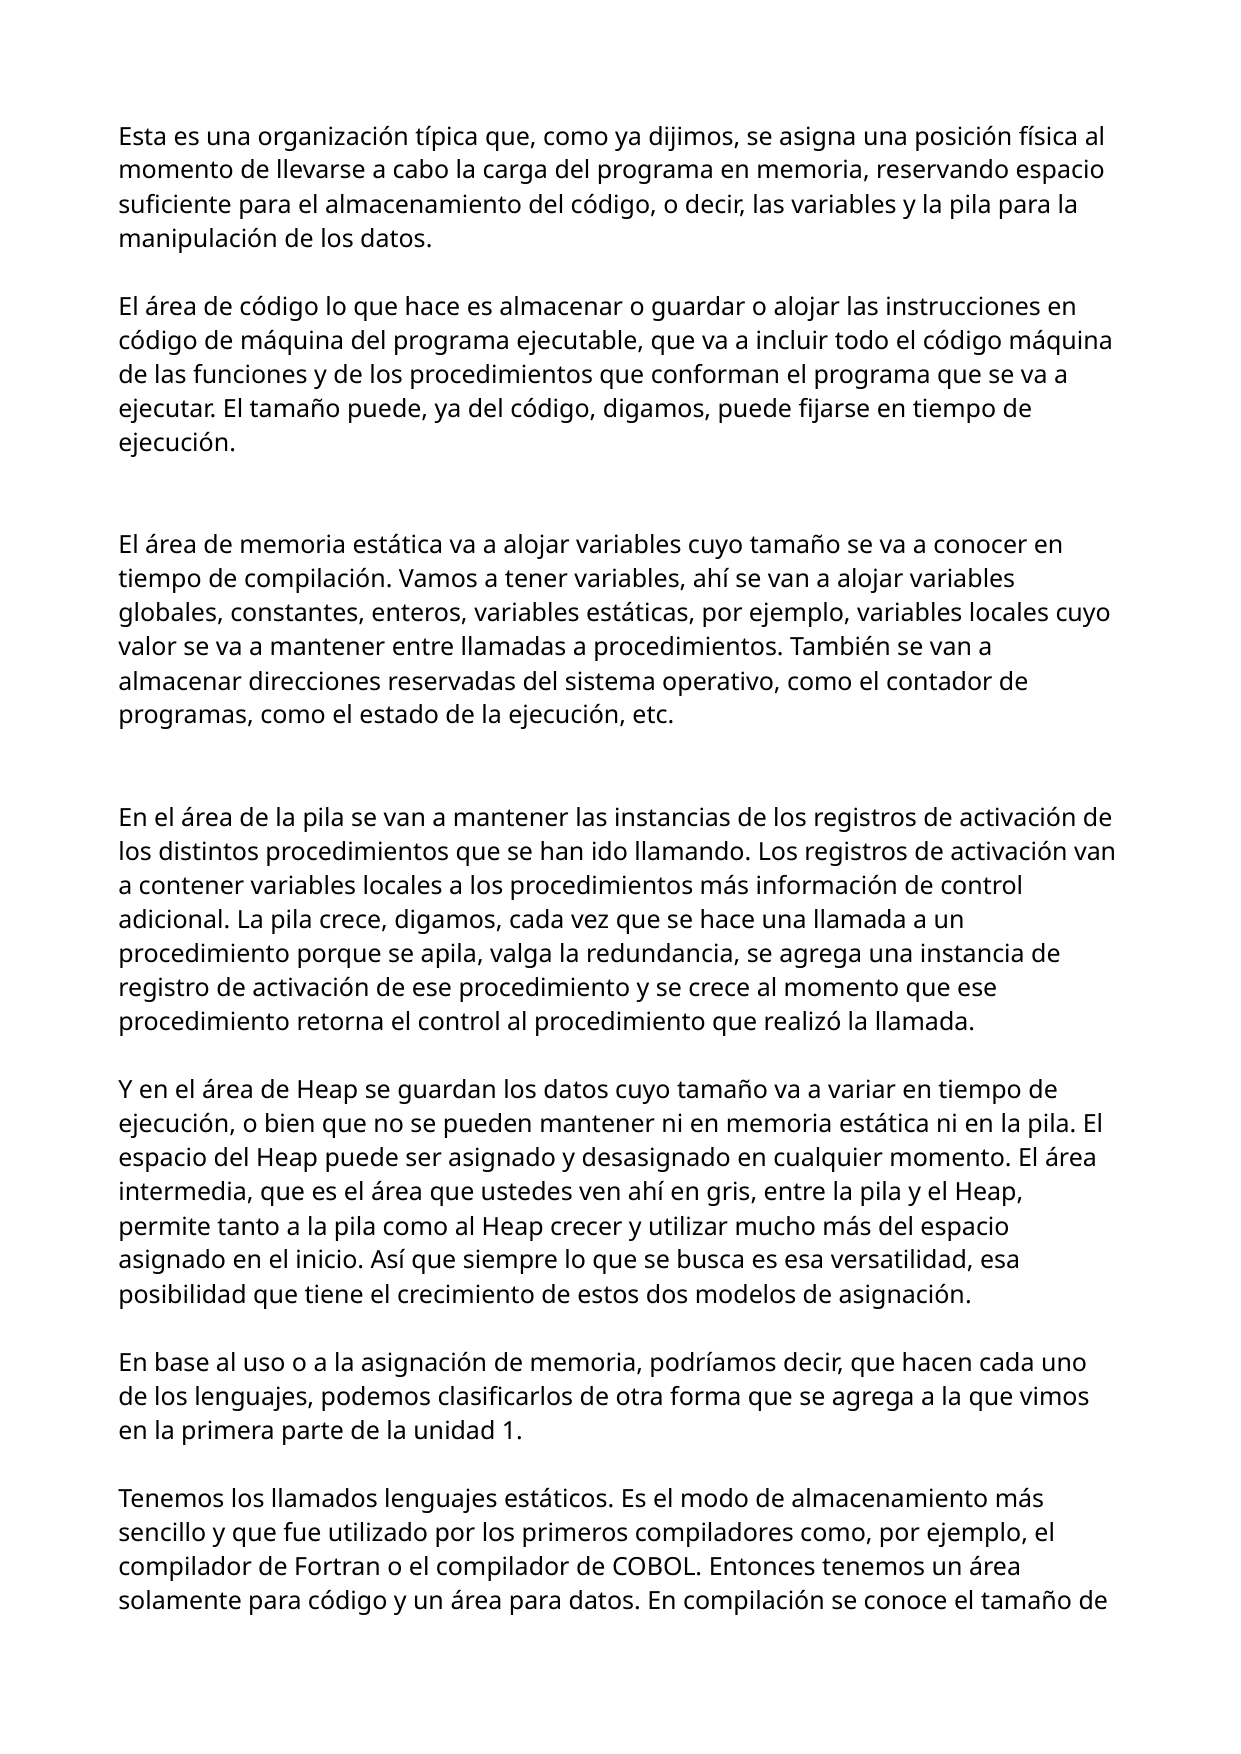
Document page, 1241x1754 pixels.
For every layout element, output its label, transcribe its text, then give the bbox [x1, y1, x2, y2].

text Y en el área de Heap se guardan los datos cuyo tamaño va a variar en tiempo de ejecución, o bien que no se pueden mantener ni en memoria estática ni en la pila. El espacio del Heap puede ser asignado y desasignado en cualquier momento. El área intermedia, que es el área que ustedes ven ahí en gris, entre la pila y el Heap, permite tanto a la pila como al Heap crecer y utilizar mucho más del espacio asignado en el inicio. Así que siempre lo que se busca es esa versatilidad, esa posibilidad que tiene el crecimiento de estos dos modelos de asignación. [118, 1072, 1122, 1310]
text Esta es una organización típica que, como ya dijimos, se asigna una posición física al momento de llevarse a cabo la carga del programa en memoria, reservando espacio suficiente para el almacenamiento del código, o decir, las variables y la pila para la manipulación de los datos. [118, 118, 1122, 254]
text El área de memoria estática va a alojar variables cuyo tamaño se va a conocer en tiempo de compilación. Vamos a tener variables, ahí se van a alojar variables globales, constantes, enteros, variables estáticas, por ejemplo, variables locales cuyo valor se va a mantener entre llamadas a procedimientos. También se van a almacenar direcciones reservadas del sistema operativo, como el contador de programas, como el estado de la ejecución, etc. [118, 527, 1122, 731]
text Tenemos los llamados lenguajes estáticos. Es el modo de almacenamiento más sencillo y que fue utilizado por los primeros compiladores como, por ejemplo, el compilador de Fortran o el compilador de COBOL. Entonces tenemos un área solamente para código y un área para datos. En compilación se conoce el tamaño de [118, 1481, 1122, 1617]
text En el área de la pila se van a mantener las instancias de los registros de activación de los distintos procedimientos que se han ido llamando. Los registros de activación van a contener variables locales a los procedimientos más información de control adicional. La pila crece, digamos, cada vez que se hace una llamada a un procedimiento porque se apila, valga la redundancia, se agrega una instancia de registro de activación de ese procedimiento y se crece al momento que ese procedimiento retorna el control al procedimiento que realizó la llamada. [118, 799, 1122, 1038]
text El área de código lo que hace es almacenar o guardar o alojar las instrucciones en código de máquina del programa ejecutable, que va a incluir todo el código máquina de las funciones y de los procedimientos que conforman el programa que se va a ejecutar. El tamaño puede, ya del código, digamos, puede fijarse en tiempo de ejecución. [118, 288, 1122, 459]
text En base al uso o a la asignación de memoria, podríamos decir, que hacen cada uno de los lenguajes, podemos clasificarlos de otra forma que se agrega a la que vimos en la primera parte de la unidad 1. [118, 1344, 1122, 1447]
